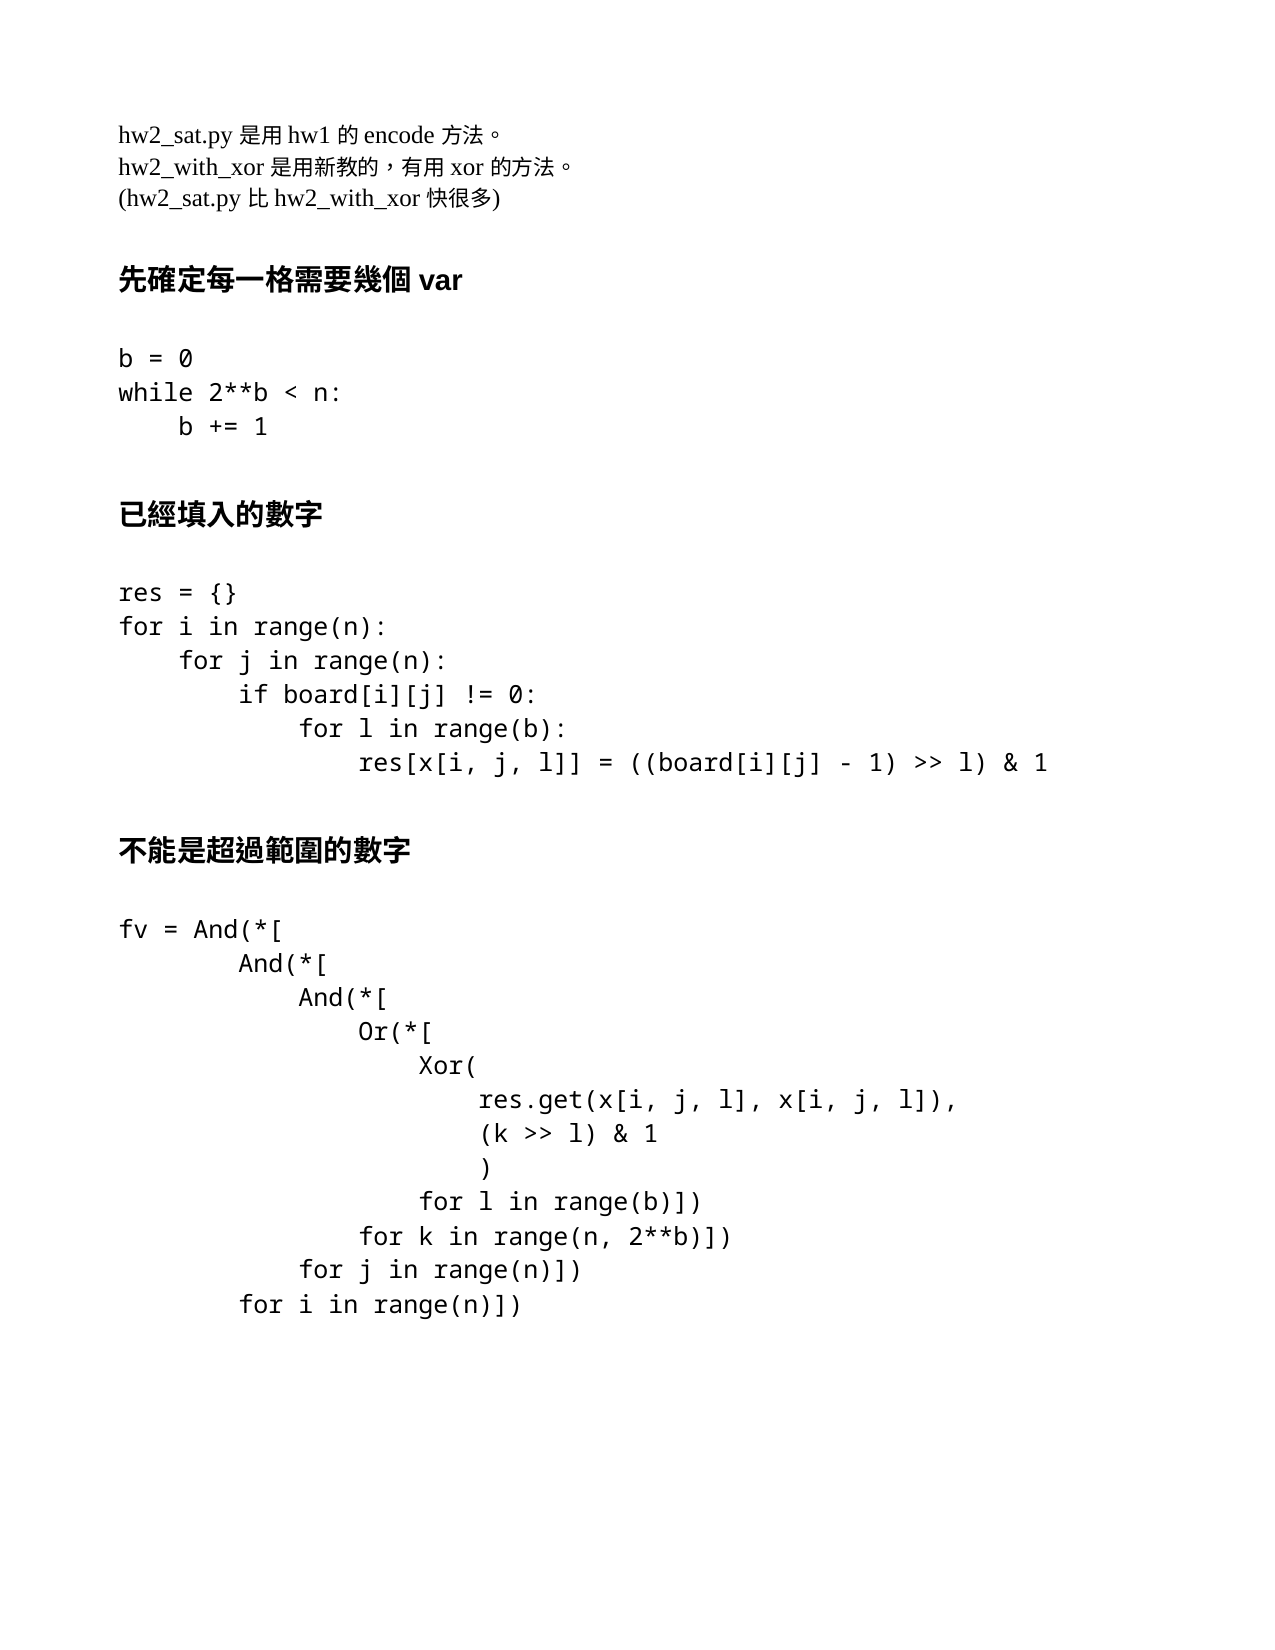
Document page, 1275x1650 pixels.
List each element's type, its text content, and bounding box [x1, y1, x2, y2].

text while 2**b < n: [118, 374, 1157, 408]
text hw2_with_xor 是用新教的，有用 xor 的方法。 [118, 150, 1157, 181]
text if board[i][j] != 0: [118, 677, 1157, 711]
text for i in range(n): [118, 609, 1157, 643]
text Or(*[ [118, 1014, 1157, 1048]
subtitle 先確定每一格需要幾個 var [118, 256, 1157, 299]
text for l in range(b)]) [118, 1184, 1157, 1218]
text b += 1 [118, 408, 1157, 442]
text for j in range(n): [118, 643, 1157, 677]
text ) [118, 1150, 1157, 1184]
text res[x[i, j, l]] = ((board[i][j] - 1) >> l) & 1 [118, 745, 1157, 779]
text hw2_sat.py 是用 hw1 的 encode 方法。 [118, 118, 1157, 150]
text res = {} [118, 575, 1157, 609]
text (hw2_sat.py 比 hw2_with_xor 快很多) [118, 181, 1157, 213]
text And(*[ [118, 946, 1157, 980]
text fv = And(*[ [118, 912, 1157, 946]
text Xor( [118, 1048, 1157, 1082]
subtitle 已經填入的數字 [118, 491, 1157, 533]
text for i in range(n)]) [118, 1286, 1157, 1320]
text for j in range(n)]) [118, 1252, 1157, 1286]
text (k >> l) & 1 [118, 1116, 1157, 1150]
text b = 0 [118, 340, 1157, 374]
text And(*[ [118, 980, 1157, 1014]
text for l in range(b): [118, 711, 1157, 745]
subtitle 不能是超過範圍的數字 [118, 828, 1157, 870]
text res.get(x[i, j, l], x[i, j, l]), [118, 1082, 1157, 1116]
text for k in range(n, 2**b)]) [118, 1218, 1157, 1252]
